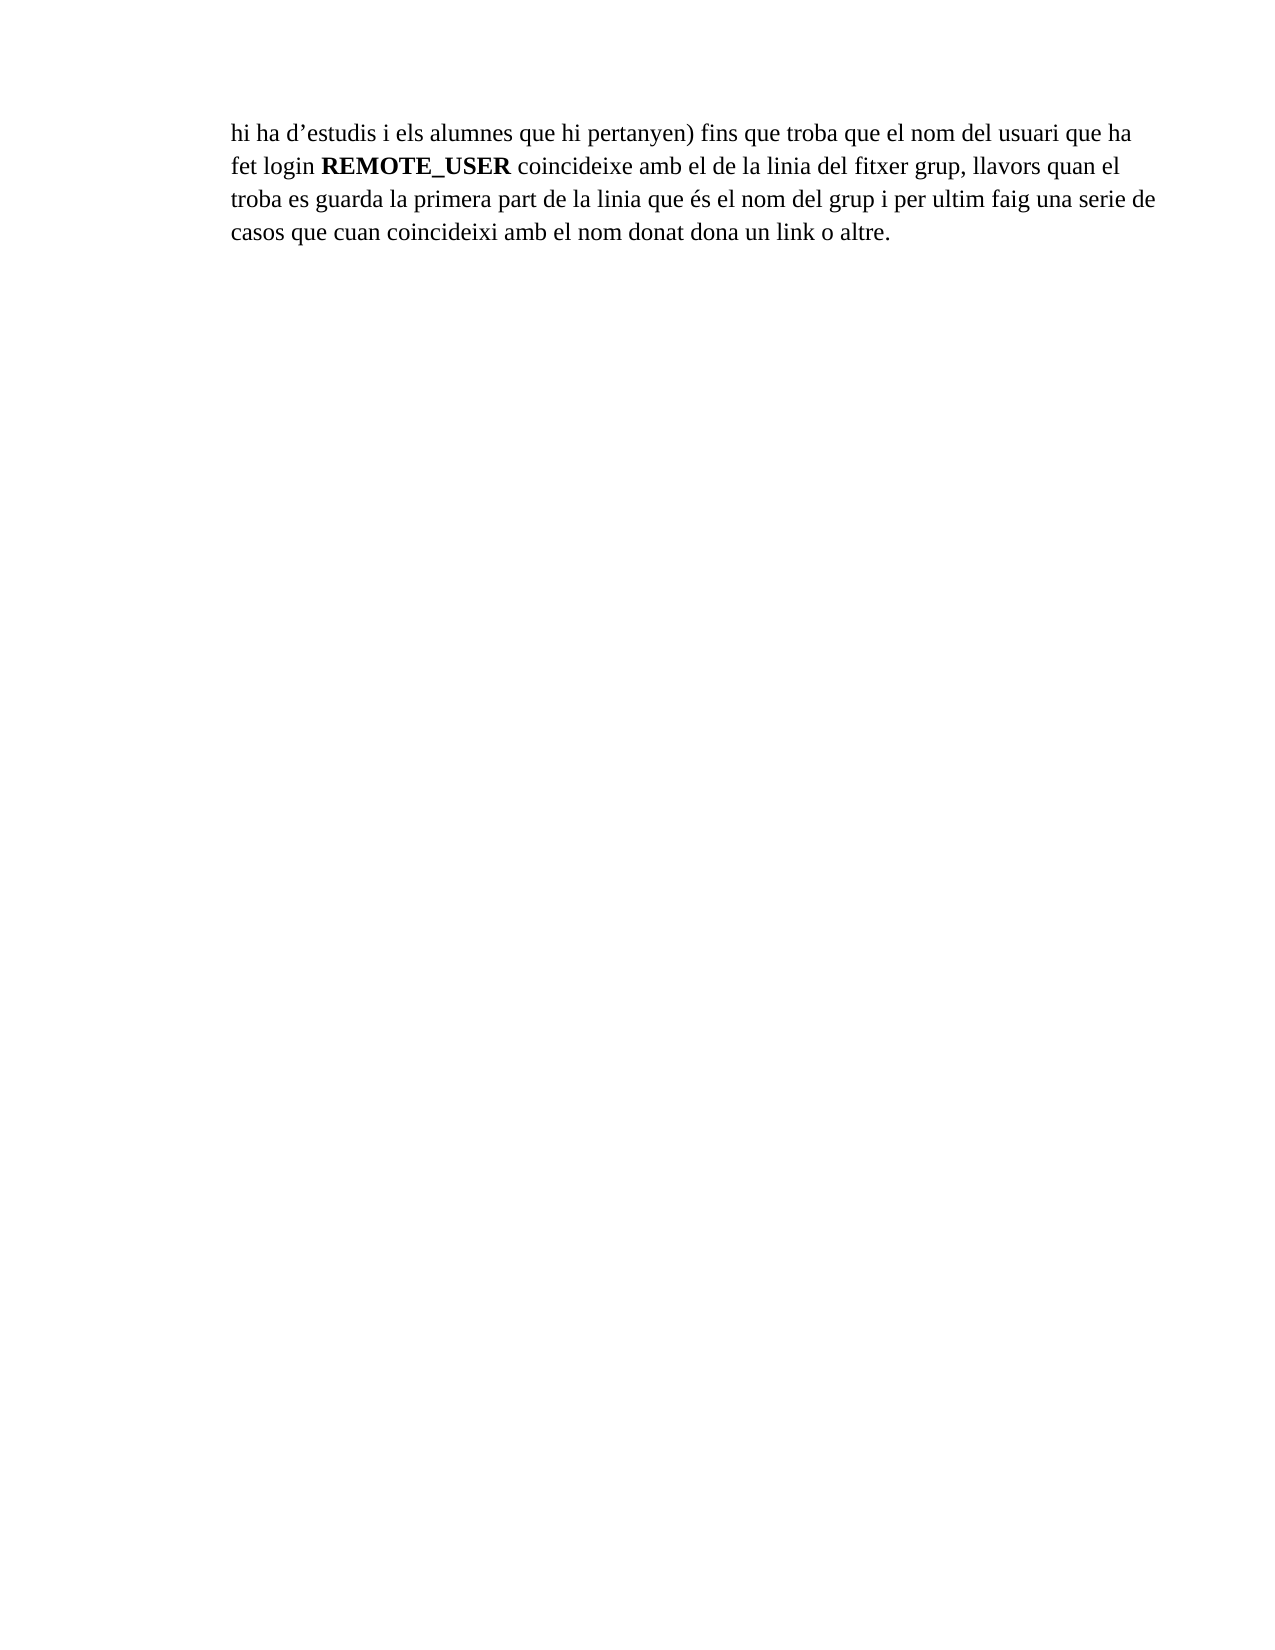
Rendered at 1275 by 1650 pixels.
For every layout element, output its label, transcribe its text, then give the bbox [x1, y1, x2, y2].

list hi ha d’estudis i els alumnes que hi pertanyen) fins que troba que el nom del usuari que ha fet login REMOTE_USER coincideixe amb el de la linia del fitxer grup, llavors quan el troba es guarda la primera part de la linia que és el nom del grup i per ultim faig una serie de casos que cuan coincideixi amb el nom donat dona un link o altre. [193, 118, 1157, 246]
